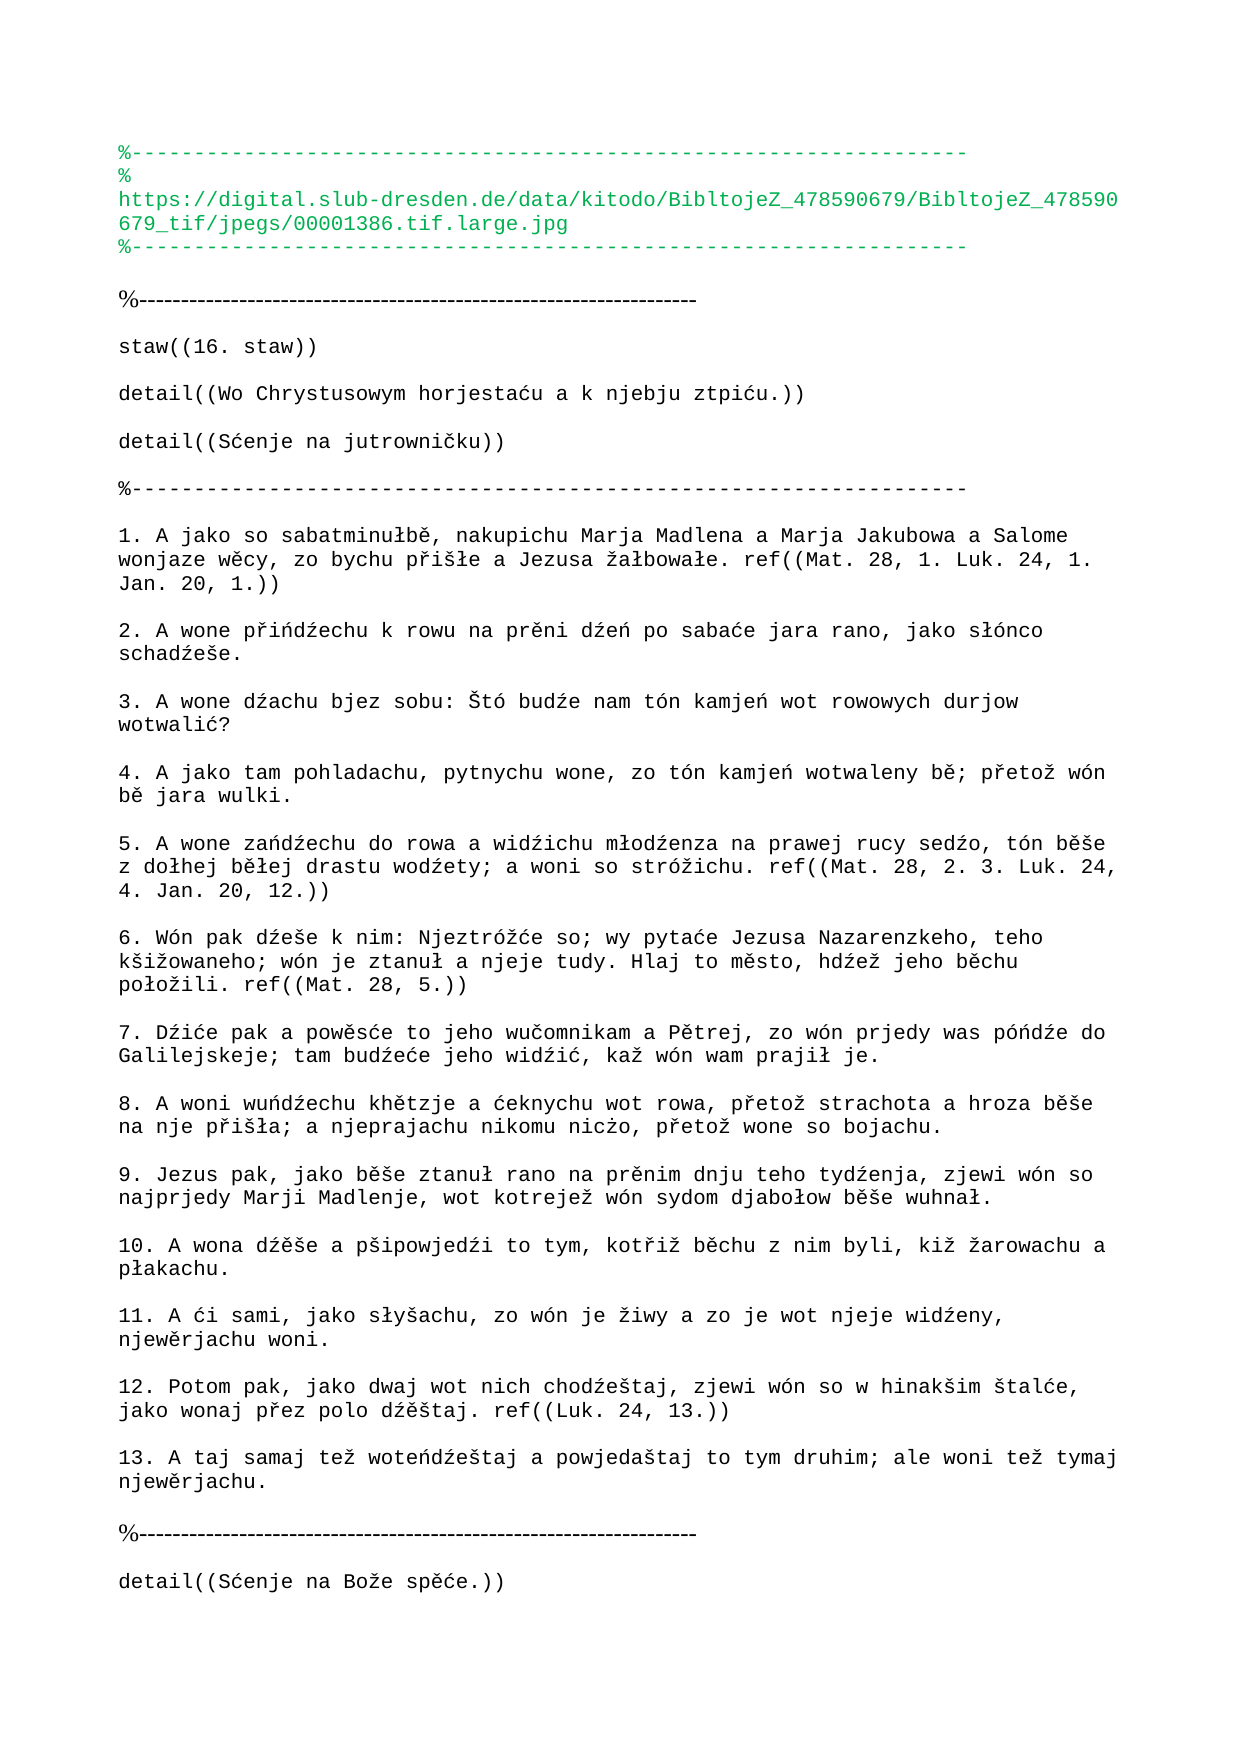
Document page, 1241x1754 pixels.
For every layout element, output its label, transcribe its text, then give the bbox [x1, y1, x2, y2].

text detail((Sćenje na Bože spěće.)) [118, 1571, 1122, 1594]
text 8. A woni wuńdźechu khětzje a ćeknychu wot rowa, přetož strachota a hroza běše na nje přišła; a njeprajachu nikomu nicżo, přetož wone so bojachu. [118, 1093, 1122, 1140]
text %------------------------------------------------------------------- [118, 284, 1122, 312]
text 5. A wone zańdźechu do rowa a widźichu młodźenza na prawej rucy sedźo, tón běše z dołhej běłej drastu wodźety; a woni so stróžichu. ref((Mat. 28, 2. 3. Luk. 24, 4. Jan. 20, 12.)) [118, 833, 1122, 903]
text 11. A ći sami, jako słyšachu, zo wón je žiwy a zo je wot njeje widźeny, njewěrjachu woni. [118, 1306, 1122, 1353]
text % https://digital.slub-dresden.de/data/kitodo/BibltojeZ_478590679/BibltojeZ_478590679_tif/jpegs/00001386.tif.large.jpg %------------------------------------------------------------------- [118, 165, 1122, 260]
text 10. A wona dźěše a pšipowjedźi to tym, kotřiž běchu z nim byli, kiž žarowachu a płakachu. [118, 1234, 1122, 1282]
text 7. Dźiće pak a powěsće to jeho wučomnikam a Pětrej, zo wón prjedy was póńdźe do Galilejskeje; tam budźeće jeho widźić, kaž wón wam prajił je. [118, 1022, 1122, 1069]
text detail((Sćenje na jutrowničku)) [118, 431, 1122, 454]
text %------------------------------------------------------------------- [118, 1518, 1122, 1547]
text %------------------------------------------------------------------- [118, 478, 1122, 502]
text 12. Potom pak, jako dwaj wot nich chodźeštaj, zjewi wón so w hinakšim štalće, jako wonaj přez polo dźěštaj. ref((Luk. 24, 13.)) [118, 1376, 1122, 1424]
text 13. A taj samaj tež woteńdźeštaj a powjedaštaj to tym druhim; ale woni tež tymaj njewěrjachu. [118, 1447, 1122, 1495]
text 9. Jezus pak, jako běše ztanuł rano na prěnim dnju teho tydźenja, zjewi wón so najprjedy Marji Madlenje, wot kotrejež wón sydom djabołow běše wuhnał. [118, 1164, 1122, 1211]
text 4. A jako tam pohladachu, pytnychu wone, zo tón kamjeń wotwaleny bě; přetož wón bě jara wulki. [118, 762, 1122, 809]
text staw((16. staw)) [118, 336, 1122, 360]
text detail((Wo Chrystusowym horjestaću a k njebju ztpiću.)) [118, 383, 1122, 407]
text 6. Wón pak dźeše k nim: Njeztróžće so; wy pytaće Jezusa Nazarenzkeho, teho kšižowaneho; wón je ztanuł a njeje tudy. Hlaj to město, hdźež jeho běchu połožili. ref((Mat. 28, 5.)) [118, 927, 1122, 998]
text %------------------------------------------------------------------- [118, 142, 1122, 165]
text 2. A wone přińdźechu k rowu na prěni dźeń po sabaće jara rano, jako słónco schadźeše. [118, 620, 1122, 667]
text 3. A wone dźachu bjez sobu: Štó budźe nam tón kamjeń wot rowowych durjow wotwalić? [118, 691, 1122, 738]
text 1. A jako so sabatminułbě, nakupichu Marja Madlena a Marja Jakubowa a Salome wonjaze wěcy, zo bychu přišłe a Jezusa žałbowałe. ref((Mat. 28, 1. Luk. 24, 1. Jan. 20, 1.)) [118, 525, 1122, 596]
